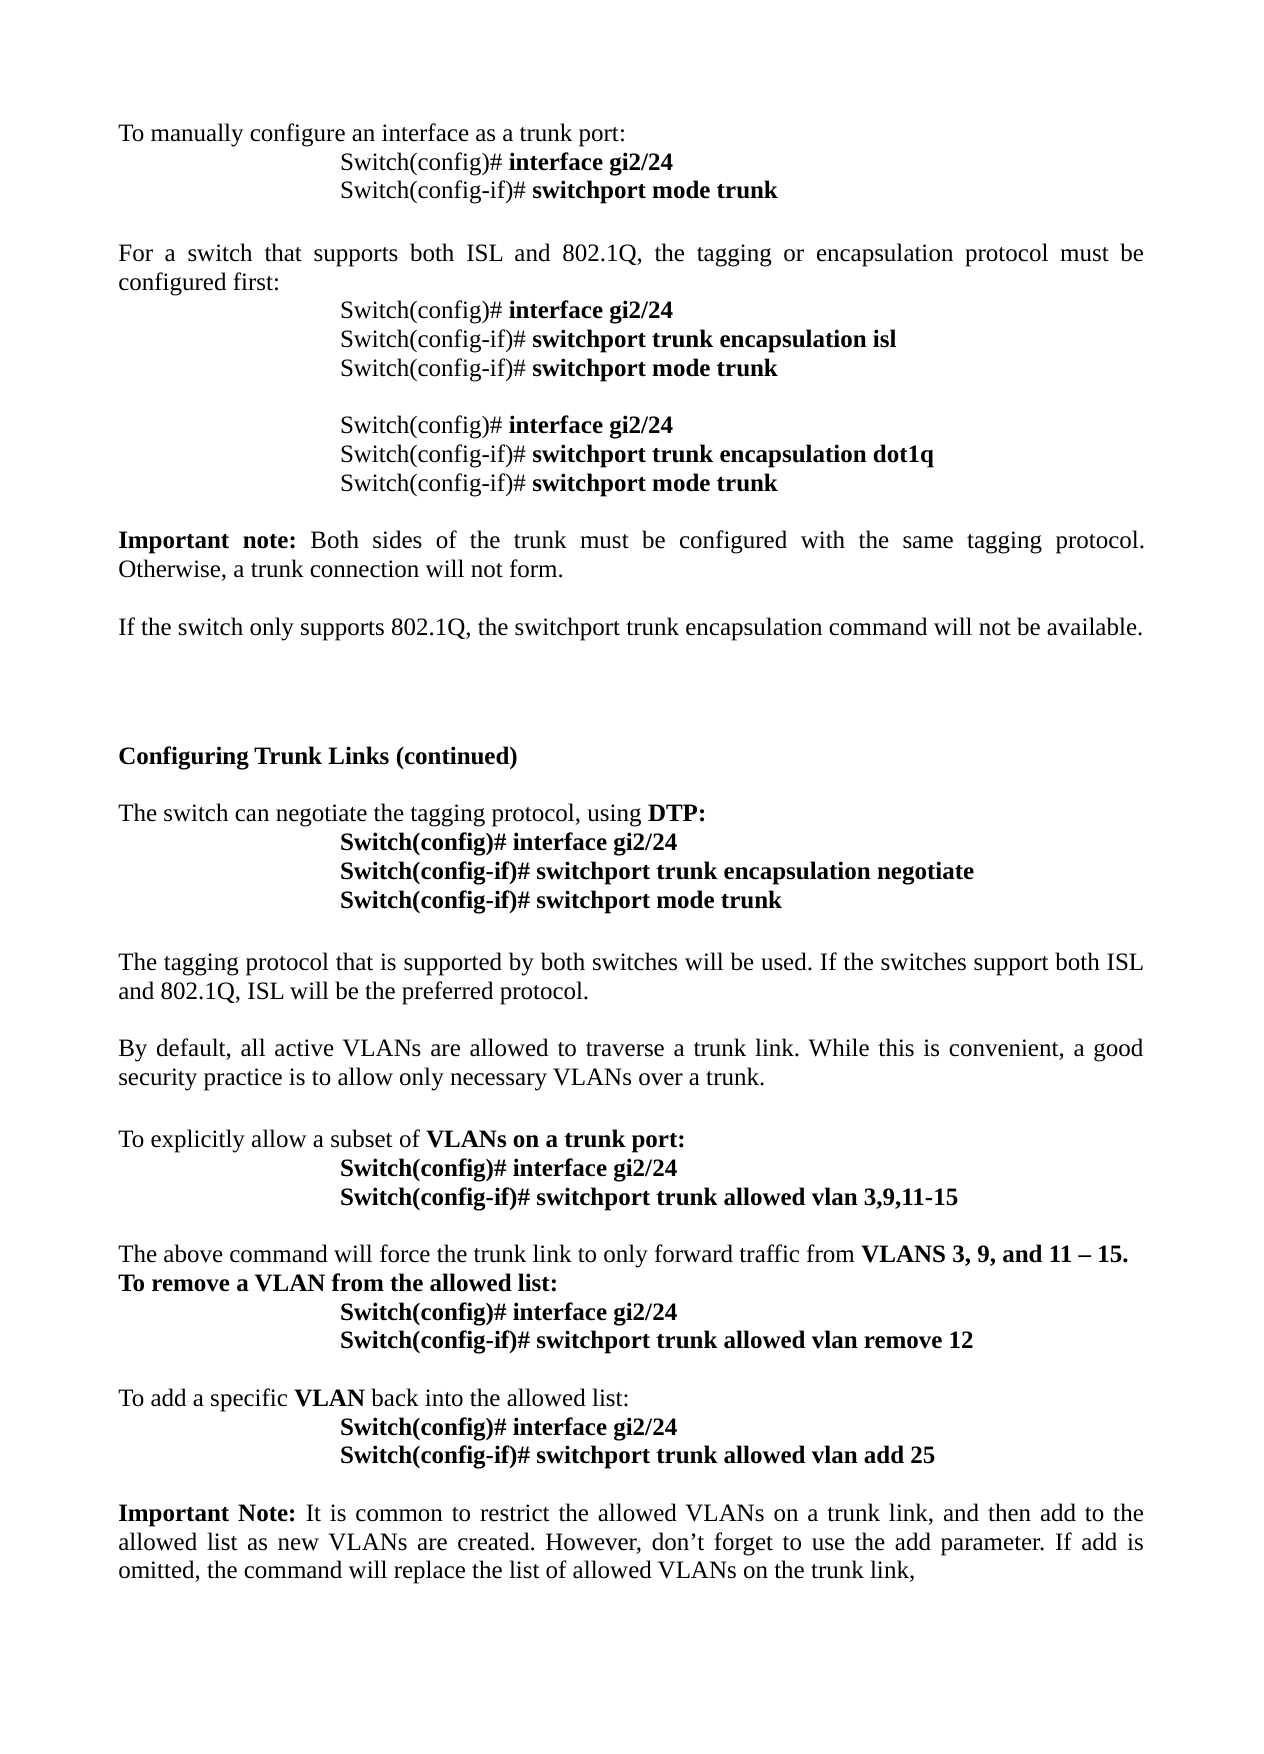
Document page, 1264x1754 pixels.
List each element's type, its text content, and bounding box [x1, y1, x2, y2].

text Switch(config)# interface gi2/24 [118, 827, 1146, 856]
text Important note: Both sides of the trunk must be configured with the same tagging protocol. Otherwise, a trunk connection will not form. [118, 525, 1146, 583]
text Switch(config-if)# switchport trunk allowed vlan 3,9,11-15 [118, 1182, 1146, 1211]
text By default, all active VLANs are allowed to traverse a trunk link. While this is convenient, a good security practice is to allow only necessary VLANs over a trunk. [118, 1033, 1146, 1091]
text Switch(config-if)# switchport trunk encapsulation isl [118, 324, 1146, 353]
text If the switch only supports 802.1Q, the switchport trunk encapsulation command will not be available. [118, 612, 1146, 640]
text Switch(config-if)# switchport trunk allowed vlan add 25 [118, 1441, 1146, 1469]
text Switch(config)# interface gi2/24 [118, 410, 1146, 439]
text The switch can negotiate the tagging protocol, using DTP: [118, 798, 1146, 827]
text Switch(config)# interface gi2/24 [118, 1297, 1146, 1326]
text To remove a VLAN from the allowed list: [118, 1268, 1146, 1297]
text Switch(config-if)# switchport mode trunk [118, 353, 1146, 382]
text Switch(config-if)# switchport trunk encapsulation negotiate [118, 856, 1146, 885]
text The above command will force the trunk link to only forward traffic from VLANS 3, 9, and 11 – 15. [118, 1239, 1146, 1268]
text Configuring Trunk Links (continued) [118, 741, 1146, 770]
text Switch(config-if)# switchport mode trunk [118, 468, 1146, 497]
text The tagging protocol that is supported by both switches will be used. If the switches support both ISL and 802.1Q, ISL will be the preferred protocol. [118, 947, 1146, 1004]
text Switch(config-if)# switchport mode trunk [118, 176, 1146, 204]
text Switch(config)# interface gi2/24 [118, 295, 1146, 324]
text For a switch that supports both ISL and 802.1Q, the tagging or encapsulation protocol must be configured first: [118, 238, 1146, 295]
text Switch(config)# interface gi2/24 [118, 1412, 1146, 1441]
text Switch(config)# interface gi2/24 [118, 147, 1146, 176]
text To add a specific VLAN back into the allowed list: [118, 1383, 1146, 1412]
text To explicitly allow a subset of VLANs on a trunk port: [118, 1124, 1146, 1153]
text Switch(config-if)# switchport mode trunk [118, 885, 1146, 913]
text Switch(config-if)# switchport trunk encapsulation dot1q [118, 439, 1146, 468]
text To manually configure an interface as a trunk port: [118, 118, 1146, 147]
text Switch(config)# interface gi2/24 [118, 1153, 1146, 1182]
text Important Note: It is common to restrict the allowed VLANs on a trunk link, and then add to the allowed list as new VLANs are created. However, don’t forget to use the add parameter. If add is omitted, the command will replace the list of allowed VLANs on the trunk link, [118, 1498, 1146, 1584]
text Switch(config-if)# switchport trunk allowed vlan remove 12 [118, 1326, 1146, 1354]
